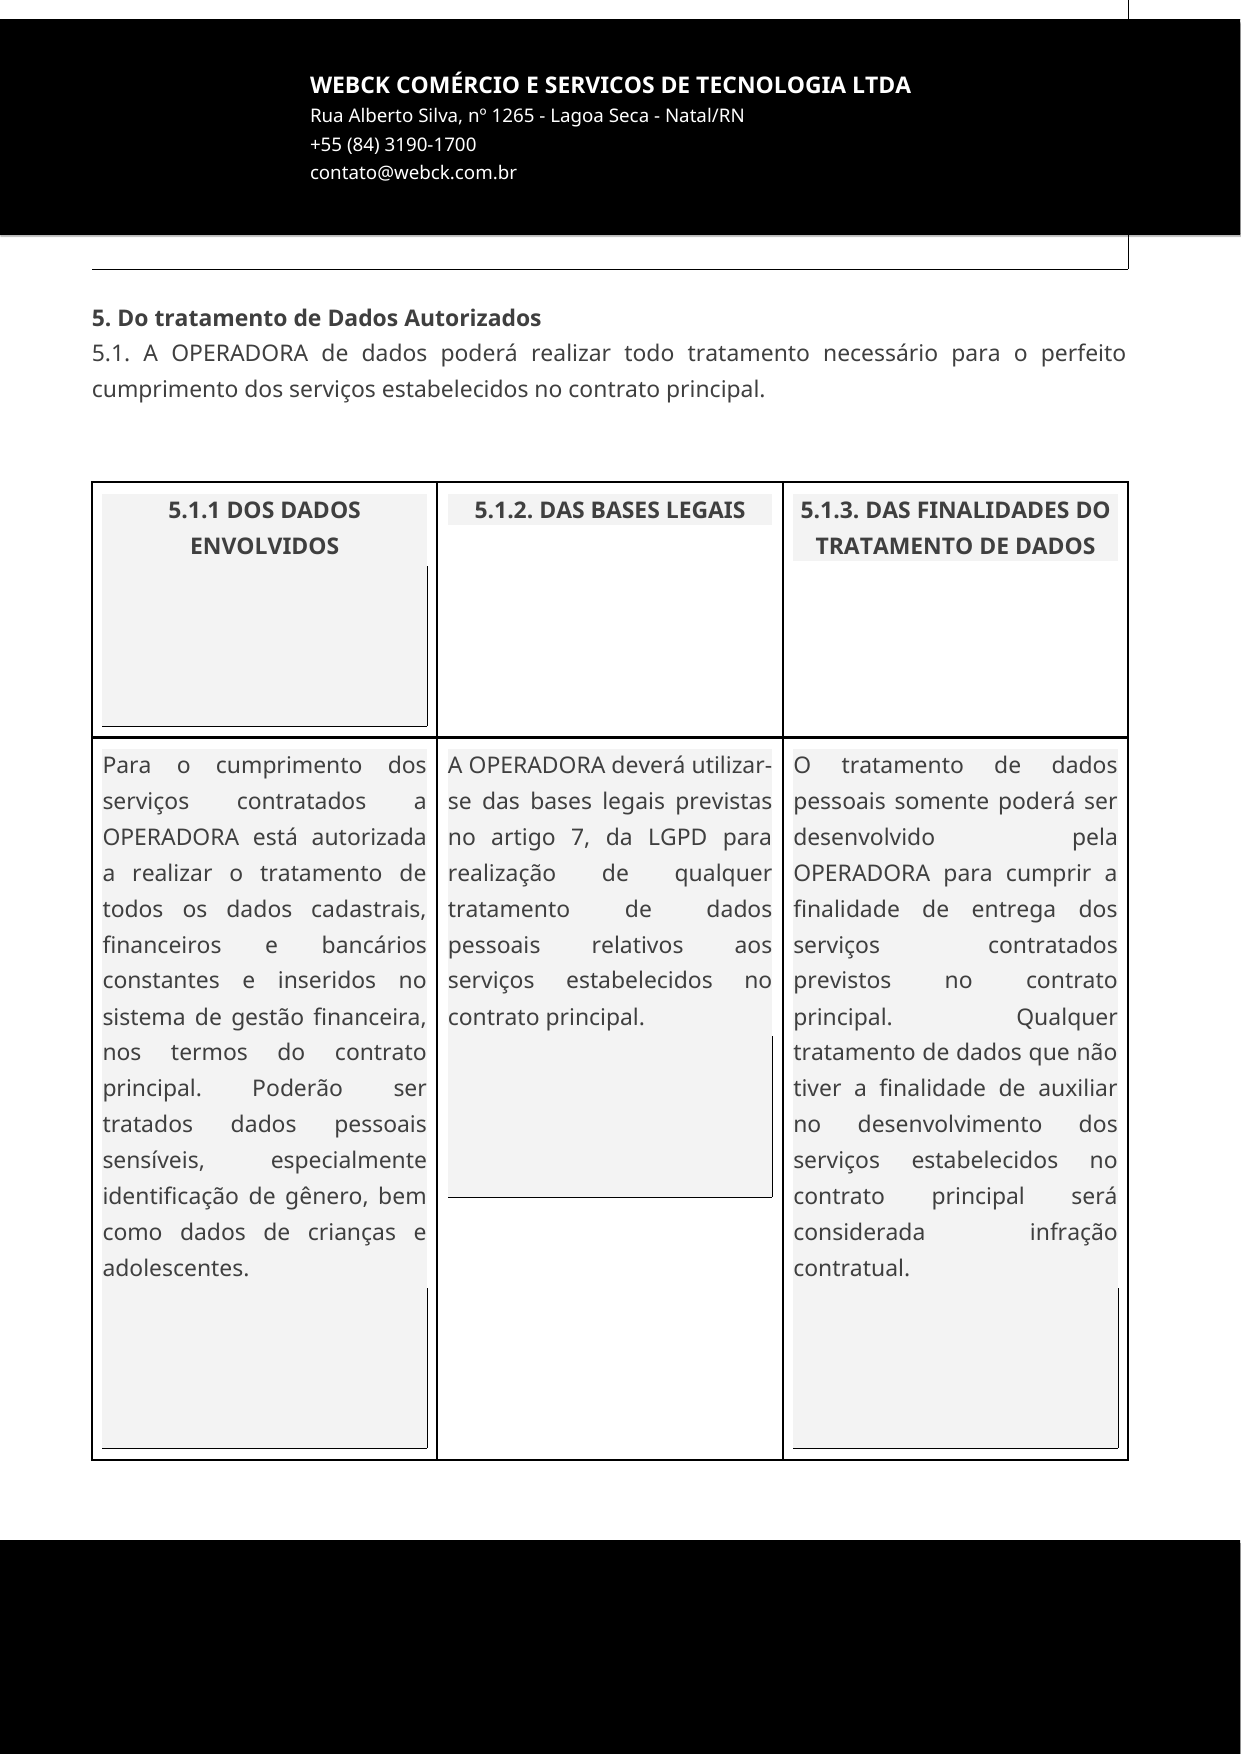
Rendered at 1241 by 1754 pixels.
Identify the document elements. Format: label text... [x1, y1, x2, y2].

table_header 5.1.3. DAS FINALIDADES DO TRATAMENTO DE DADOS [784, 483, 1127, 736]
table_header 5.1.1 DOS DADOS ENVOLVIDOS [93, 483, 436, 736]
table_cell O tratamento de dados pessoais somente poderá ser desenvolvido pela OPERADORA para cumprir a finalidade de entrega dos serviços contratados previstos no contrato principal. Qualquer tratamento de dados que não tiver a finalidade de auxiliar no desenvolvimento dos serviços estabelecidos no contrato principal será considerada infração contratual. [784, 739, 1127, 1459]
table_cell A OPERADORA deverá utilizar-se das bases legais previstas no artigo 7, da LGPD para realização de qualquer tratamento de dados pessoais relativos aos serviços estabelecidos no contrato principal. [438, 739, 782, 1459]
table_header 5.1.2. DAS BASES LEGAIS [438, 483, 782, 736]
text 5.1. A OPERADORA de dados poderá realizar todo tratamento necessário para o perfeito cumprimento dos serviços estabelecidos no contrato principal. [92, 337, 1128, 404]
text 5. Do tratamento de Dados Autorizados [92, 301, 1128, 333]
table_cell Para o cumprimento dos serviços contratados a OPERADORA está autorizada a realizar o tratamento de todos os dados cadastrais, financeiros e bancários constantes e inseridos no sistema de gestão financeira, nos termos do contrato principal. Poderão ser tratados dados pessoais sensíveis, especialmente identificação de gênero, bem como dados de crianças e adolescentes. [93, 739, 436, 1459]
